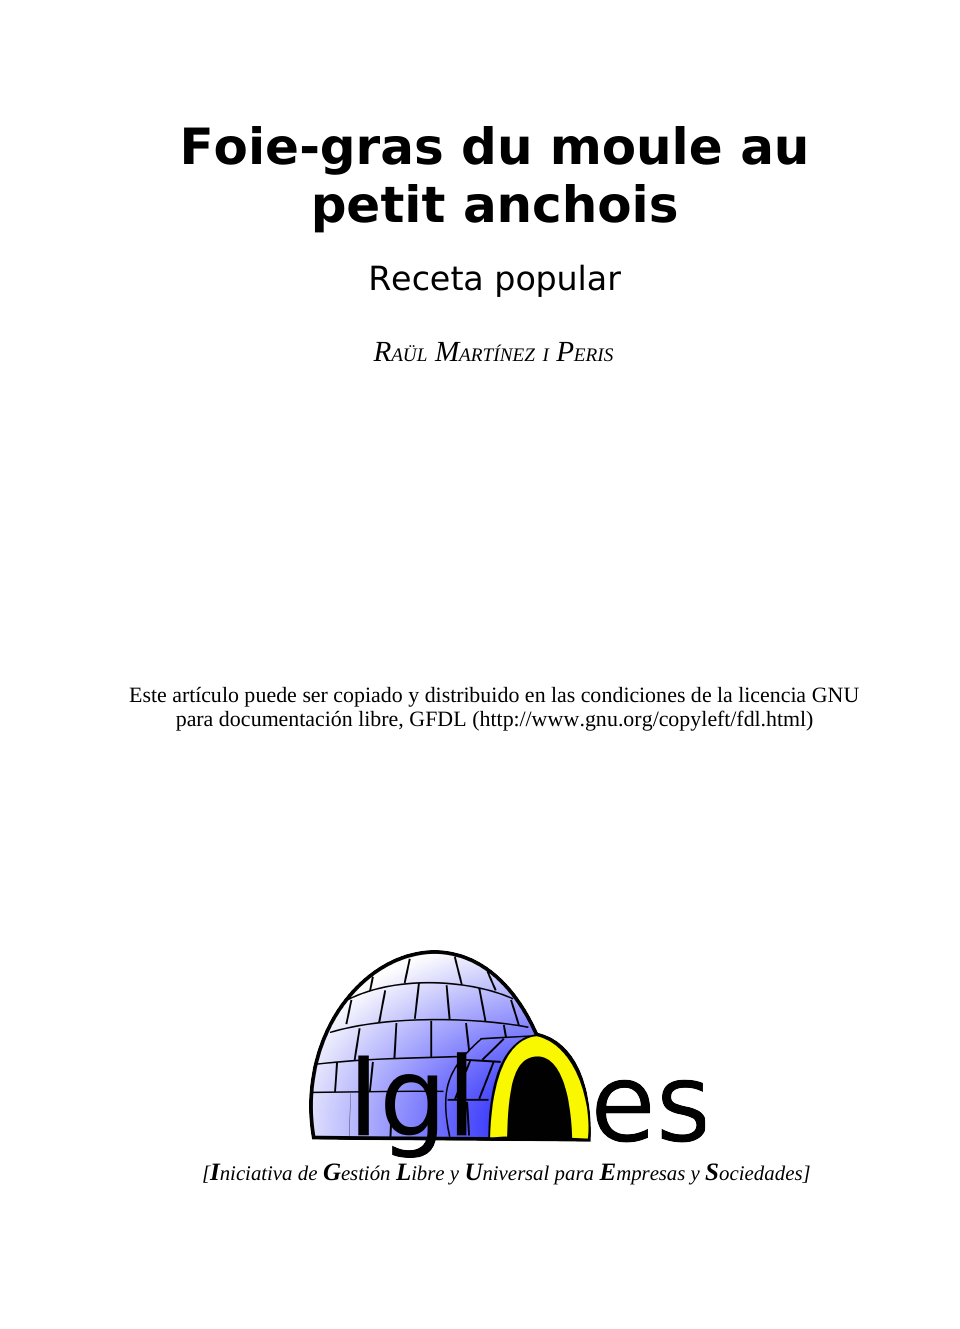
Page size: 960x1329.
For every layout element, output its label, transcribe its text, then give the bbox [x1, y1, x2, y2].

subtitle Receta popular [118, 259, 871, 298]
title Foie-gras du moule au petit anchois [118, 118, 871, 234]
picture [309, 950, 705, 1158]
text Este artículo puede ser copiado y distribuido en las condiciones de la licencia GNU para documentación libre, GFDL (http://www.gnu.org/copyleft/fdl.html) [118, 683, 871, 731]
text Raül Martínez i Peris [118, 335, 871, 367]
